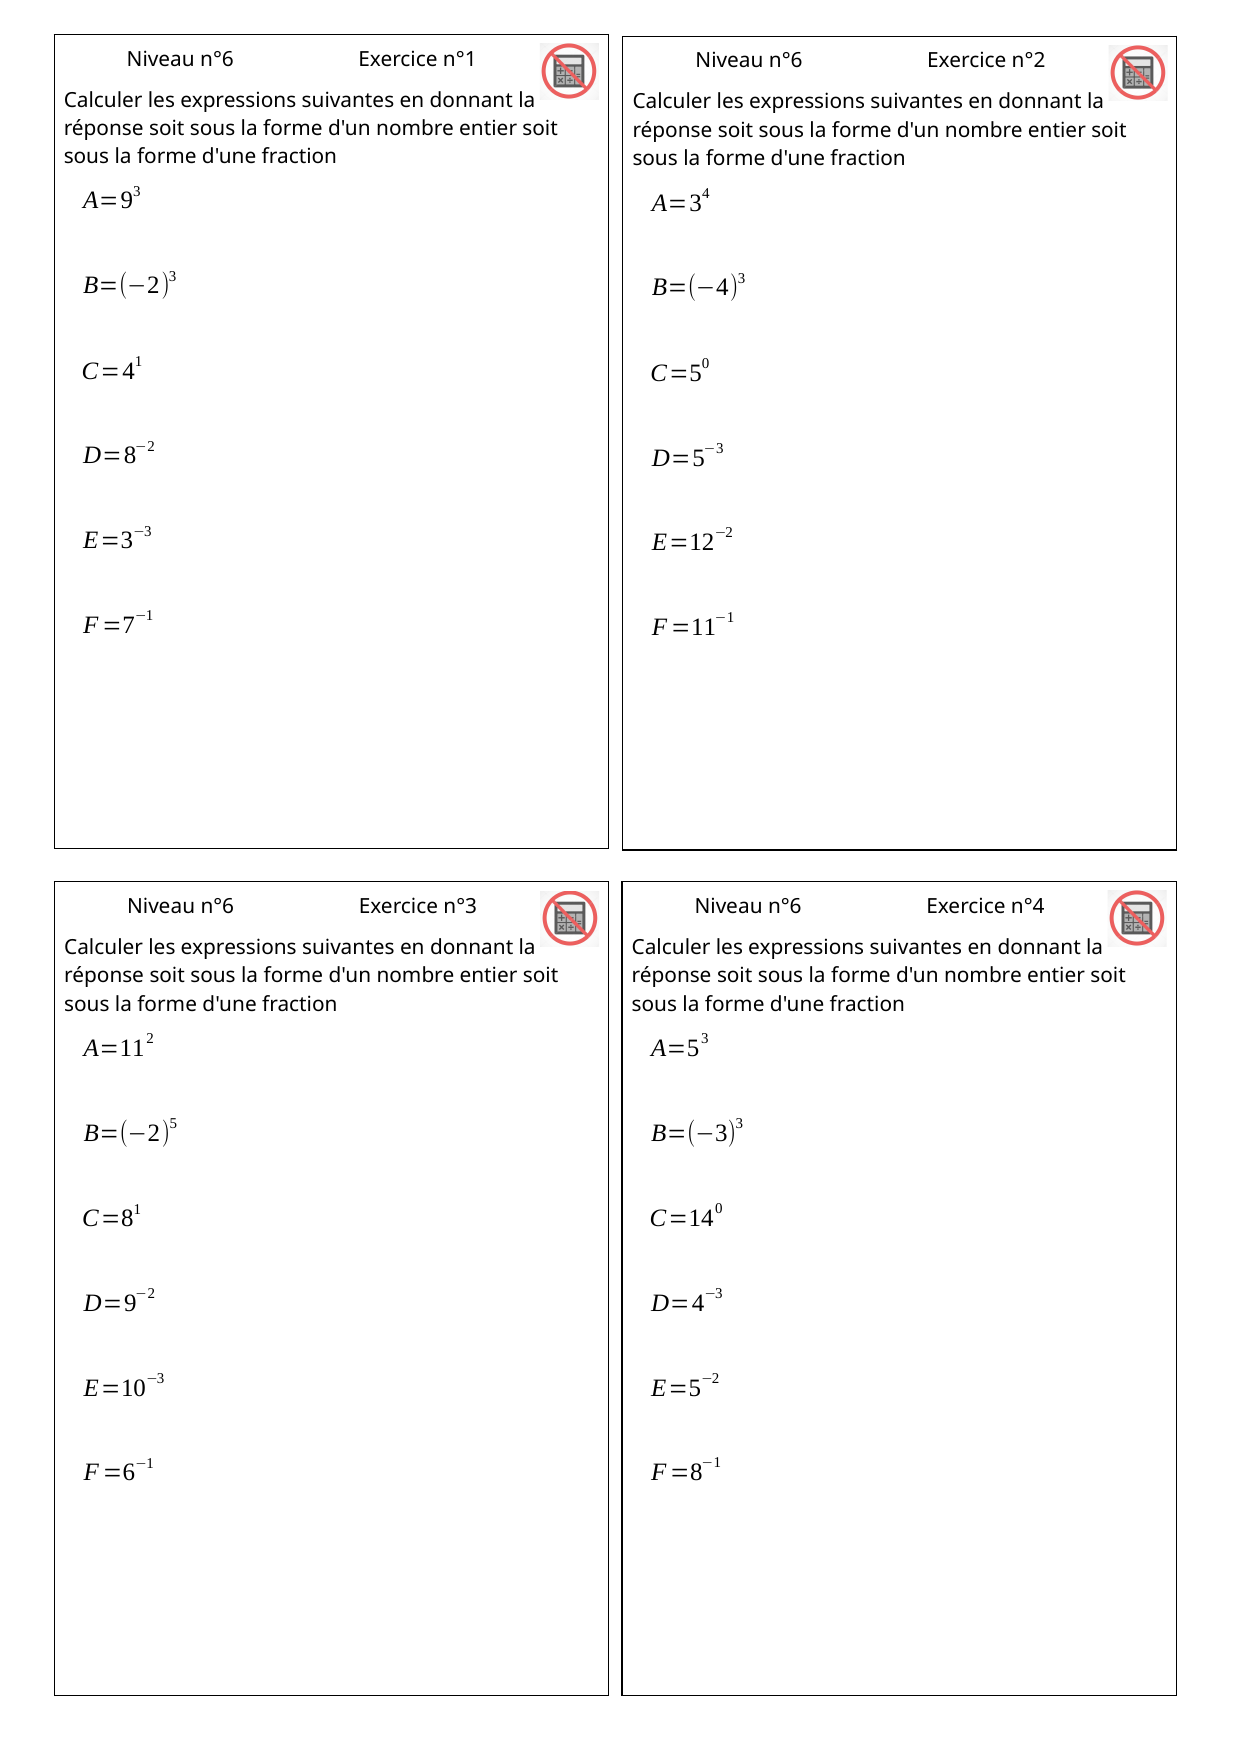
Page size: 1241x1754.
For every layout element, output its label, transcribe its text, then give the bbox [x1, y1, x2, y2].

text Calculer les expressions suivantes en donnant la réponse soit sous la forme d'un nombre entier soit sous la forme d'une fraction [55, 882, 608, 1695]
picture [1108, 45, 1168, 101]
picture [1107, 890, 1167, 947]
text Calculer les expressions suivantes en donnant la réponse soit sous la forme d'un nombre entier soit sous la forme d'une fraction [623, 882, 1176, 1695]
text Niveau n°6 Exercice n°4 [631, 891, 1107, 919]
text Niveau n°6 Exercice n°2 [632, 46, 1108, 74]
text Niveau n°6 Exercice n°3 [64, 891, 540, 919]
text Calculer les expressions suivantes en donnant la réponse soit sous la forme d'un nombre entier soit sous la forme d'une fraction [632, 86, 1167, 172]
text Calculer les expressions suivantes en donnant la réponse soit sous la forme d'un nombre entier soit sous la forme d'une fraction [64, 932, 599, 1017]
text Niveau n°6 Exercice n°1 [63, 44, 539, 72]
picture [539, 43, 599, 100]
picture [540, 891, 600, 947]
text Calculer les expressions suivantes en donnant la réponse soit sous la forme d'un nombre entier soit sous la forme d'une fraction [63, 85, 599, 170]
text Calculer les expressions suivantes en donnant la réponse soit sous la forme d'un nombre entier soit sous la forme d'une fraction [631, 932, 1167, 1017]
